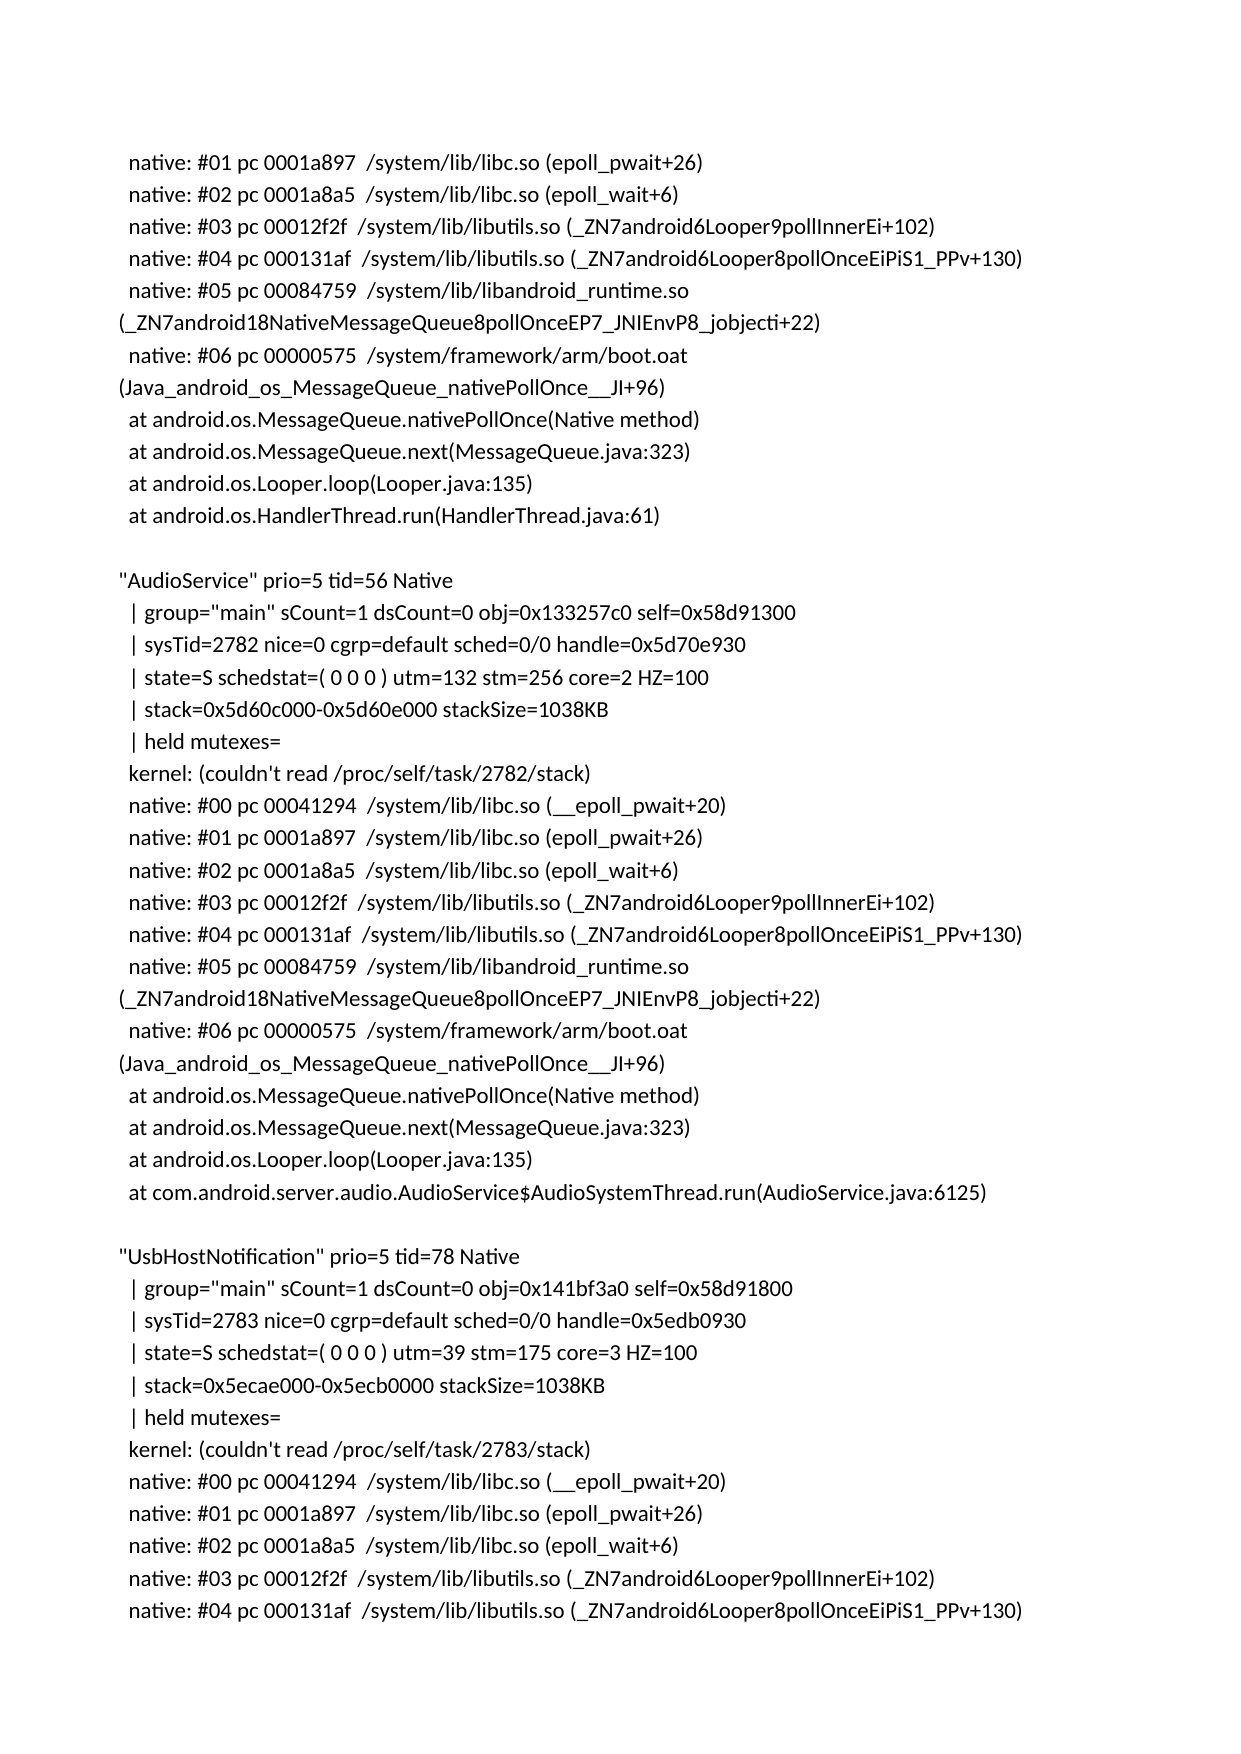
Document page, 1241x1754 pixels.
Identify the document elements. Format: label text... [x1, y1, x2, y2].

text at android.os.HandlerThread.run(HandlerThread.java:61) [118, 502, 1122, 530]
text native: #05 pc 00084759 /system/lib/libandroid_runtime.so (_ZN7android18NativeMessageQueue8pollOnceEP7_JNIEnvP8_jobjecti+22) [118, 276, 1122, 337]
text native: #00 pc 00041294 /system/lib/libc.so (__epoll_pwait+20) [118, 1467, 1122, 1495]
text native: #02 pc 0001a8a5 /system/lib/libc.so (epoll_wait+6) [118, 856, 1122, 884]
text at android.os.MessageQueue.nativePollOnce(Native method) [118, 1081, 1122, 1109]
text "AudioService" prio=5 tid=56 Native [118, 566, 1122, 594]
text | stack=0x5ecae000-0x5ecb0000 stackSize=1038KB [118, 1371, 1122, 1399]
text at android.os.Looper.loop(Looper.java:135) [118, 1145, 1122, 1173]
text native: #06 pc 00000575 /system/framework/arm/boot.oat (Java_android_os_MessageQueue_nativePollOnce__JI+96) [118, 341, 1122, 401]
text | group="main" sCount=1 dsCount=0 obj=0x141bf3a0 self=0x58d91800 [118, 1274, 1122, 1302]
text native: #06 pc 00000575 /system/framework/arm/boot.oat (Java_android_os_MessageQueue_nativePollOnce__JI+96) [118, 1017, 1122, 1077]
text | sysTid=2782 nice=0 cgrp=default sched=0/0 handle=0x5d70e930 [118, 630, 1122, 658]
text native: #05 pc 00084759 /system/lib/libandroid_runtime.so (_ZN7android18NativeMessageQueue8pollOnceEP7_JNIEnvP8_jobjecti+22) [118, 952, 1122, 1012]
text | stack=0x5d60c000-0x5d60e000 stackSize=1038KB [118, 695, 1122, 723]
text native: #02 pc 0001a8a5 /system/lib/libc.so (epoll_wait+6) [118, 1532, 1122, 1560]
text at android.os.MessageQueue.nativePollOnce(Native method) [118, 405, 1122, 433]
text native: #03 pc 00012f2f /system/lib/libutils.so (_ZN7android6Looper9pollInnerEi+102) [118, 1564, 1122, 1592]
text native: #01 pc 0001a897 /system/lib/libc.so (epoll_pwait+26) [118, 1499, 1122, 1527]
text kernel: (couldn't read /proc/self/task/2782/stack) [118, 759, 1122, 787]
text | state=S schedstat=( 0 0 0 ) utm=132 stm=256 core=2 HZ=100 [118, 663, 1122, 691]
text at android.os.MessageQueue.next(MessageQueue.java:323) [118, 1113, 1122, 1141]
text native: #01 pc 0001a897 /system/lib/libc.so (epoll_pwait+26) [118, 823, 1122, 852]
text native: #04 pc 000131af /system/lib/libutils.so (_ZN7android6Looper8pollOnceEiPiS1_PPv+130) [118, 244, 1122, 272]
text | group="main" sCount=1 dsCount=0 obj=0x133257c0 self=0x58d91300 [118, 598, 1122, 626]
text | held mutexes= [118, 1403, 1122, 1431]
text "UsbHostNotification" prio=5 tid=78 Native [118, 1242, 1122, 1270]
text native: #04 pc 000131af /system/lib/libutils.so (_ZN7android6Looper8pollOnceEiPiS1_PPv+130) [118, 1596, 1122, 1624]
text kernel: (couldn't read /proc/self/task/2783/stack) [118, 1435, 1122, 1463]
text | sysTid=2783 nice=0 cgrp=default sched=0/0 handle=0x5edb0930 [118, 1306, 1122, 1334]
text | state=S schedstat=( 0 0 0 ) utm=39 stm=175 core=3 HZ=100 [118, 1338, 1122, 1367]
text at com.android.server.audio.AudioService$AudioSystemThread.run(AudioService.java:6125) [118, 1178, 1122, 1206]
text at android.os.MessageQueue.next(MessageQueue.java:323) [118, 437, 1122, 465]
text native: #04 pc 000131af /system/lib/libutils.so (_ZN7android6Looper8pollOnceEiPiS1_PPv+130) [118, 920, 1122, 948]
text native: #03 pc 00012f2f /system/lib/libutils.so (_ZN7android6Looper9pollInnerEi+102) [118, 212, 1122, 240]
text native: #03 pc 00012f2f /system/lib/libutils.so (_ZN7android6Looper9pollInnerEi+102) [118, 888, 1122, 916]
text native: #00 pc 00041294 /system/lib/libc.so (__epoll_pwait+20) [118, 791, 1122, 819]
text native: #02 pc 0001a8a5 /system/lib/libc.so (epoll_wait+6) [118, 180, 1122, 208]
text native: #01 pc 0001a897 /system/lib/libc.so (epoll_pwait+26) [118, 148, 1122, 176]
text at android.os.Looper.loop(Looper.java:135) [118, 469, 1122, 497]
text | held mutexes= [118, 727, 1122, 755]
